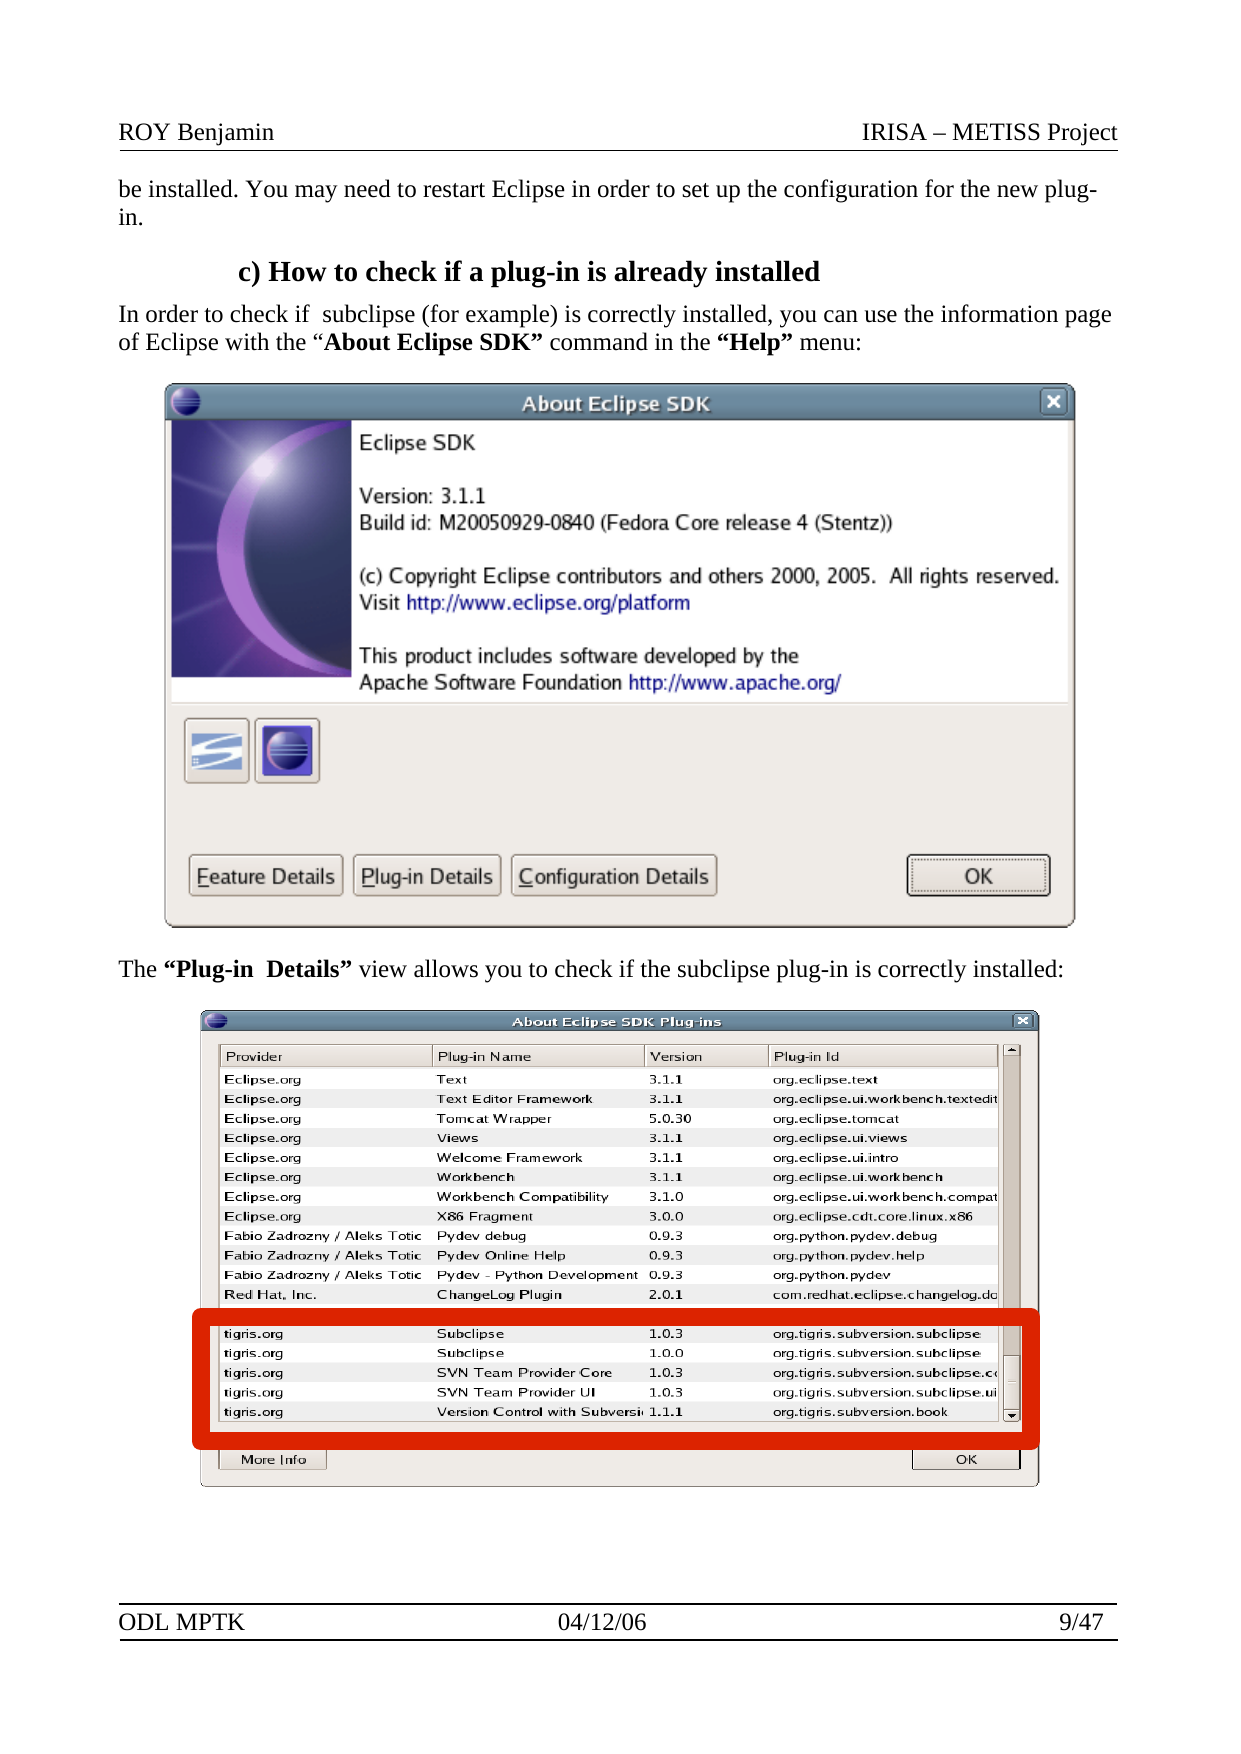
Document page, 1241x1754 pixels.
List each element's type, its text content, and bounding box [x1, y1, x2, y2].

subtitle How to check if a plug-in is already installed [231, 256, 1122, 288]
text be installed. You may need to restart Eclipse in order to set up the configuration for the new plug-in. [118, 175, 1122, 231]
picture [200, 1010, 1040, 1313]
picture [210, 1326, 1022, 1432]
text The “Plug-in Details” view allows you to check if the subclipse plug-in is correctly installed: [118, 955, 1122, 983]
picture [200, 1445, 1040, 1487]
text In order to check if subclipse (for example) is correctly installed, you can use the information page of Eclipse with the “About Eclipse SDK” command in the “Help” menu: [118, 301, 1122, 356]
picture [164, 383, 1076, 928]
